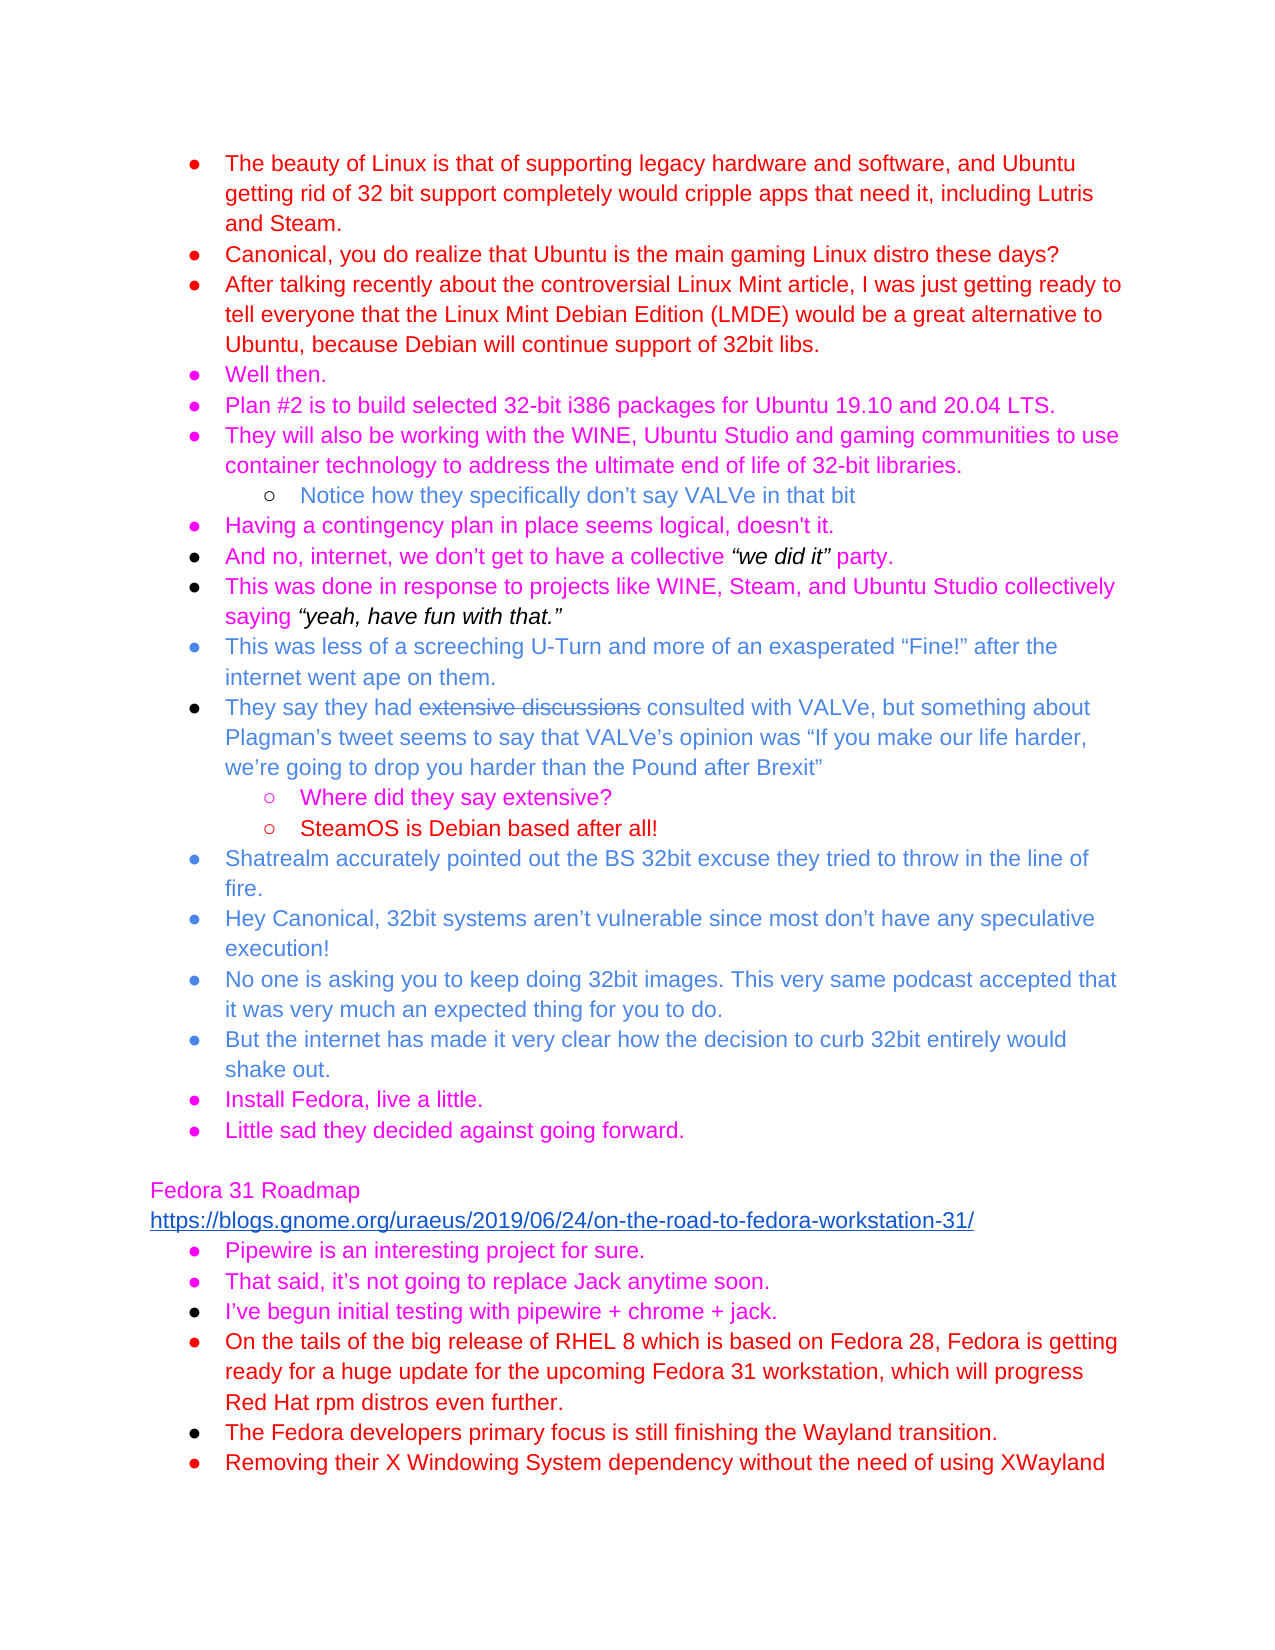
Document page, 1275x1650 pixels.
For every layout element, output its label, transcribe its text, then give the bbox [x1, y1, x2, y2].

list Hey Canonical, 32bit systems aren’t vulnerable since most don’t have any speculative execution! [187, 905, 1125, 962]
list Shatrealm accurately pointed out the BS 32bit excuse they tried to throw in the line of fire. [187, 845, 1125, 901]
list Canonical, you do realize that Ubuntu is the main gaming Linux distro these days? [187, 241, 1125, 267]
list After talking recently about the controversial Linux Mint article, I was just getting ready to tell everyone that the Linux Mint Debian Edition (LMDE) would be a great alternative to Ubuntu, because Debian will continue support of 32bit libs. [187, 271, 1125, 358]
list The beauty of Linux is that of supporting legacy hardware and software, and Ubuntu getting rid of 32 bit support completely would cripple apps that need it, including Lutris and Steam. [187, 150, 1125, 237]
list And no, internet, we don’t get to have a collective “we did it” party. [187, 543, 1125, 569]
list Well then. [187, 361, 1125, 388]
list They will also be working with the WINE, Ubuntu Studio and gaming communities to use container technology to address the ultimate end of life of 32-bit libraries. [187, 422, 1125, 478]
list The Fedora developers primary focus is still finishing the Wayland transition. [187, 1419, 1125, 1445]
list But the internet has made it very clear how the decision to curb 32bit entirely would shake out. [187, 1026, 1125, 1083]
list I’ve begun initial testing with pipewire + chrome + jack. [187, 1298, 1125, 1324]
list Notice how they specifically don’t say VALVe in that bit [262, 482, 1125, 509]
list Install Fedora, live a little. [187, 1086, 1125, 1113]
list On the tails of the big release of RHEL 8 which is based on Fedora 28, Fedora is getting ready for a huge update for the upcoming Fedora 31 workstation, which will progress Red Hat rpm distros even further. [187, 1328, 1125, 1415]
list No one is asking you to keep doing 32bit images. This very same podcast accepted that it was very much an expected thing for you to do. [187, 966, 1125, 1022]
list Having a contingency plan in place seems logical, doesn't it. [187, 512, 1125, 539]
list They say they had extensive discussions consulted with VALVe, but something about Plagman’s tweet seems to say that VALVe’s opinion was “If you make our life harder, we’re going to drop you harder than the Pound after Brexit” [187, 694, 1125, 781]
list SteamOS is Debian based after all! [262, 814, 1125, 841]
list Plan #2 is to build selected 32-bit i386 packages for Ubuntu 19.10 and 20.04 LTS. [187, 392, 1125, 418]
list That said, it’s not going to replace Jack anytime soon. [187, 1268, 1125, 1294]
list Where did they say extensive? [262, 784, 1125, 811]
list Removing their X Windowing System dependency without the need of using XWayland [187, 1449, 1125, 1475]
text Fedora 31 Roadmap [150, 1177, 1125, 1203]
text https://blogs.gnome.org/uraeus/2019/06/24/on-the-road-to-fedora-workstation-31/ [150, 1207, 1125, 1234]
list This was less of a screeching U-Turn and more of an exasperated “Fine!” after the internet went ape on them. [187, 633, 1125, 690]
list This was done in response to projects like WINE, Steam, and Ubuntu Studio collectively saying “yeah, have fun with that.” [187, 573, 1125, 629]
list Little sad they decided against going forward. [187, 1117, 1125, 1143]
list Pipewire is an interesting project for sure. [187, 1237, 1125, 1264]
